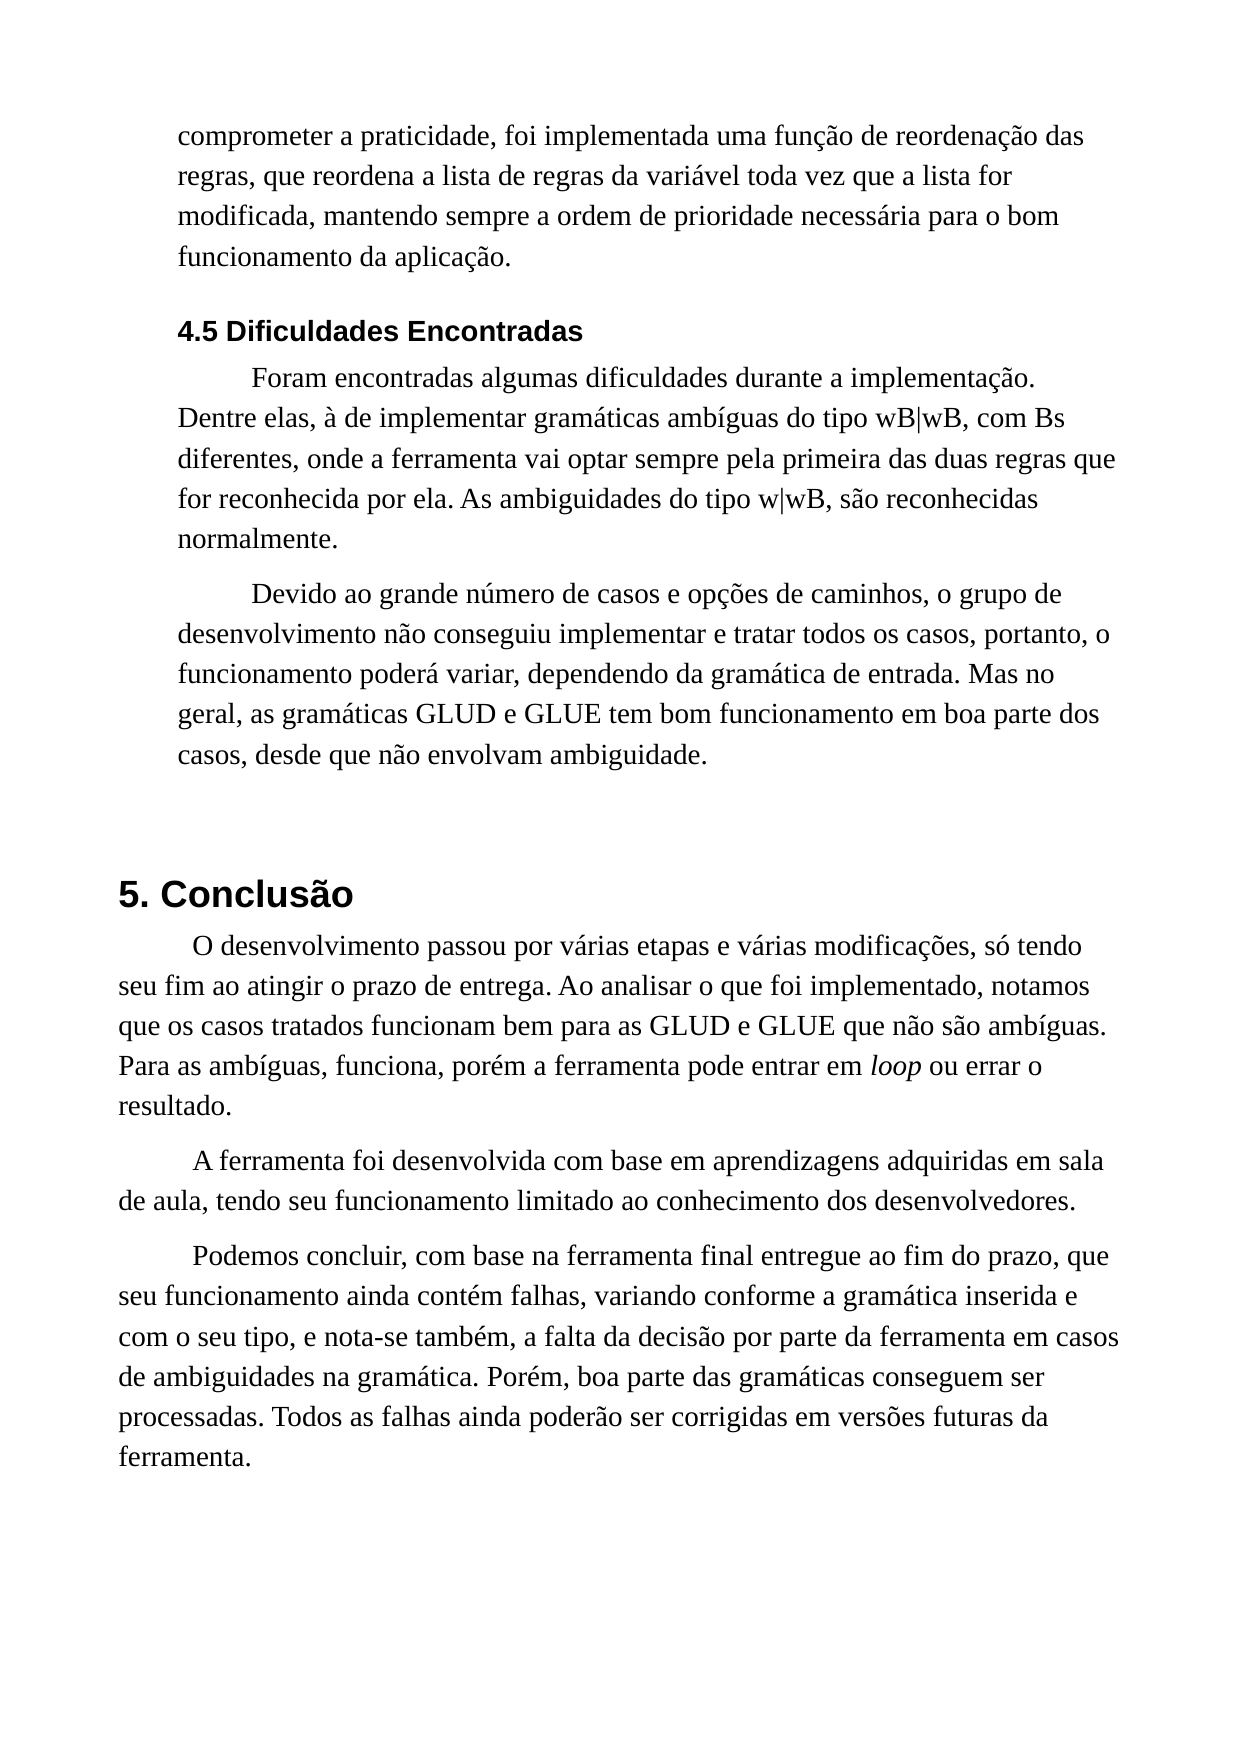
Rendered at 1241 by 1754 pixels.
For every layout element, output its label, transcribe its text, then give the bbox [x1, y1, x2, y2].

text Foram encontradas algumas dificuldades durante a implementação. Dentre elas, à de implementar gramáticas ambíguas do tipo wB|wB, com Bs diferentes, onde a ferramenta vai optar sempre pela primeira das duas regras que for reconhecida por ela. As ambiguidades do tipo w|wB, são reconhecidas normalmente. [177, 360, 1122, 555]
text O desenvolvimento passou por várias etapas e várias modificações, só tendo seu fim ao atingir o prazo de entrega. Ao analisar o que foi implementado, notamos que os casos tratados funcionam bem para as GLUD e GLUE que não são ambíguas. Para as ambíguas, funciona, porém a ferramenta pode entrar em loop ou errar o resultado. [118, 928, 1122, 1122]
text Podemos concluir, com base na ferramenta final entregue ao fim do prazo, que seu funcionamento ainda contém falhas, variando conforme a gramática inserida e com o seu tipo, e nota-se também, a falta da decisão por parte da ferramenta em casos de ambiguidades na gramática. Porém, boa parte das gramáticas conseguem ser processadas. Todos as falhas ainda poderão ser corrigidas em versões futuras da ferramenta. [118, 1238, 1122, 1473]
text comprometer a praticidade, foi implementada uma função de reordenação das regras, que reordena a lista de regras da variável toda vez que a lista for modificada, mantendo sempre a ordem de prioridade necessária para o bom funcionamento da aplicação. [177, 118, 1122, 272]
text A ferramenta foi desenvolvida com base em aprendizagens adquiridas em sala de aula, tendo seu funcionamento limitado ao conhecimento dos desenvolvedores. [118, 1143, 1122, 1217]
text Devido ao grande número de casos e opções de caminhos, o grupo de desenvolvimento não conseguiu implementar e tratar todos os casos, portanto, o funcionamento poderá variar, dependendo da gramática de entrada. Mas no geral, as gramáticas GLUD e GLUE tem bom funcionamento em boa parte dos casos, desde que não envolvam ambiguidade. [177, 576, 1122, 770]
subtitle 4.5 Dificuldades Encontradas [177, 314, 1122, 348]
subtitle 5. Conclusão [118, 871, 1122, 915]
